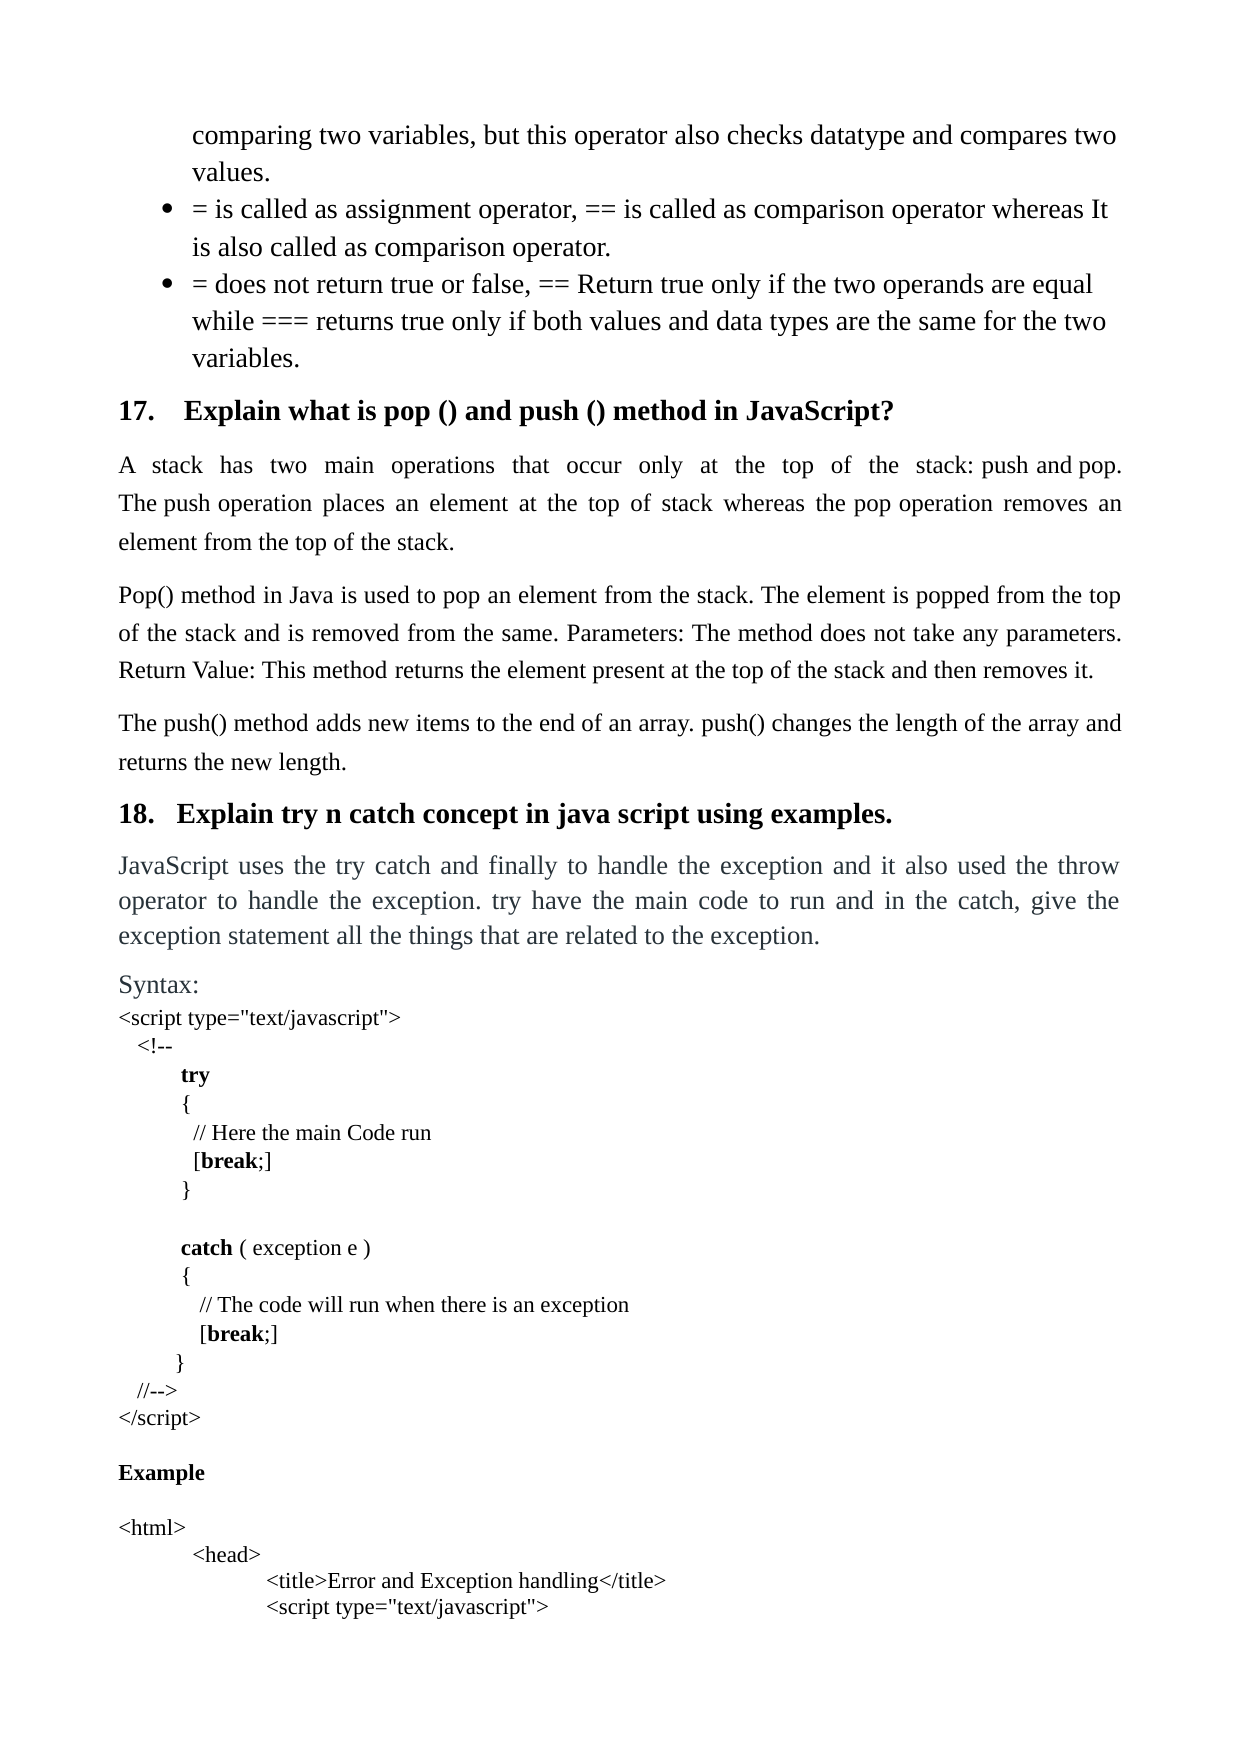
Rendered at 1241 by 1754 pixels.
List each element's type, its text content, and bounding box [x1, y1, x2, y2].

list = is called as assignment operator, == is called as comparison operator whereas It is also called as comparison operator. [162, 192, 1122, 262]
text Syntax: [118, 969, 1122, 999]
text // The code will run when there is an exception [118, 1289, 1122, 1318]
text The push() method adds new items to the end of an array. push() changes the length of the array and returns the new length. [118, 704, 1122, 777]
text [break;] [118, 1318, 1122, 1347]
text [break;] [118, 1145, 1122, 1174]
text { [118, 1088, 1122, 1117]
text <script type="text/javascript"> [118, 1593, 1122, 1620]
text A stack has two main operations that occur only at the top of the stack: push and pop. The push operation places an element at the top of stack whereas the pop operation removes an element from the top of the stack. [118, 446, 1122, 556]
text 17. Explain what is pop () and push () method in JavaScript? [118, 393, 1122, 427]
text Pop() method in Java is used to pop an element from the stack. The element is popped from the top of the stack and is removed from the same. Parameters: The method does not take any parameters. Return Value: This method returns the element present at the top of the stack and then removes it. [118, 576, 1122, 685]
text <head> [118, 1541, 1122, 1567]
text // Here the main Code run [118, 1117, 1122, 1145]
text <html> [118, 1514, 1122, 1541]
text 18. Explain try n catch concept in java script using examples. [118, 796, 1122, 830]
text <script type="text/javascript"> [118, 1004, 1122, 1030]
list comparing two variables, but this operator also checks datatype and compares two values. [162, 118, 1122, 188]
text JavaScript uses the try catch and finally to handle the exception and it also used the throw operator to handle the exception. try have the main code to run and in the catch, give the exception statement all the things that are related to the exception. [118, 849, 1122, 950]
text } [118, 1347, 1122, 1375]
text //--> [118, 1375, 1122, 1404]
text Example [118, 1459, 1122, 1486]
text catch ( exception e ) [118, 1232, 1122, 1260]
text try [118, 1059, 1122, 1088]
text <!-- [118, 1030, 1122, 1059]
text } [118, 1174, 1122, 1203]
list = does not return true or false, == Return true only if the two operands are equal while === returns true only if both values and data types are the same for the two variables. [162, 267, 1122, 374]
text <title>Error and Exception handling</title> [118, 1567, 1122, 1593]
text { [118, 1260, 1122, 1289]
text </script> [118, 1404, 1122, 1430]
